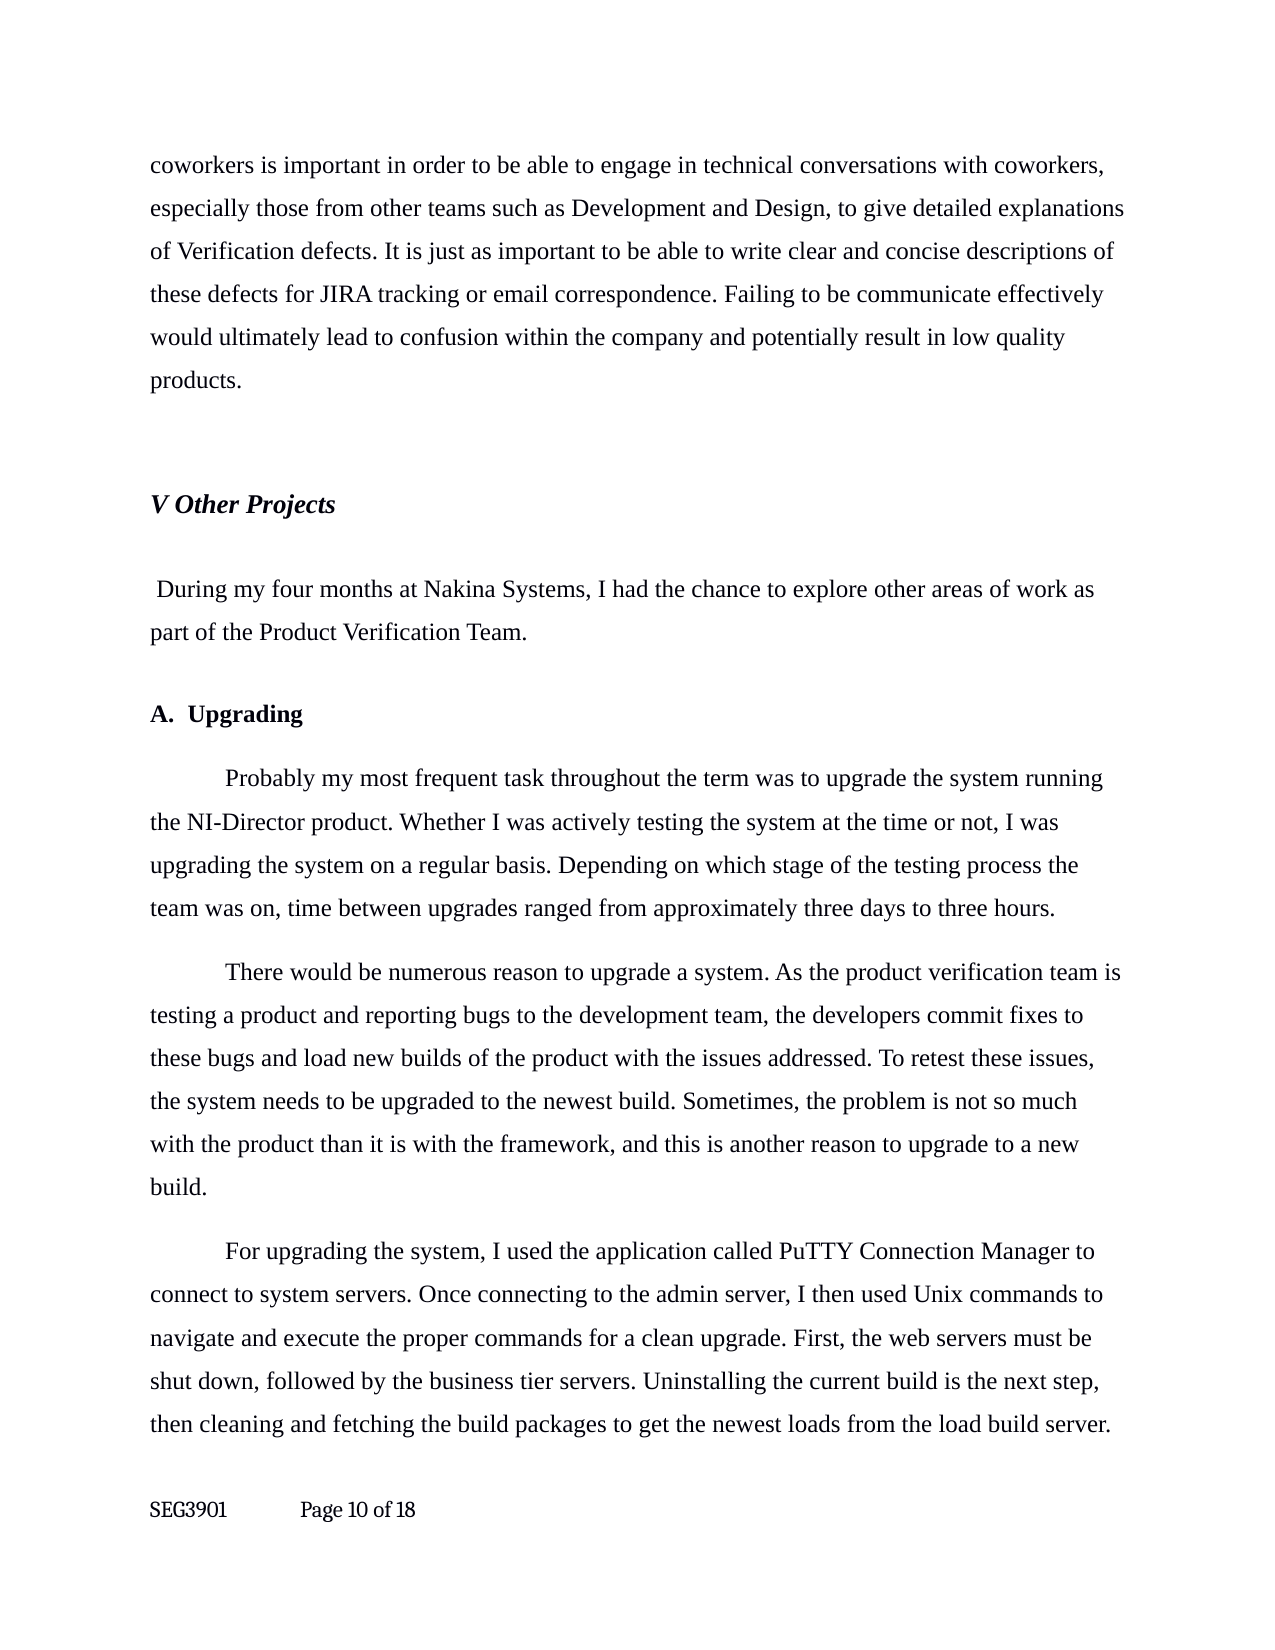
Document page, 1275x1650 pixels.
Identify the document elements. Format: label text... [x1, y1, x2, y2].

list Upgrading [150, 699, 1125, 728]
list There would be numerous reason to upgrade a system. As the product verification team is testing a product and reporting bugs to the development team, the developers commit fixes to these bugs and load new builds of the product with the issues addressed. To retest these issues, the system needs to be upgraded to the newest build. Sometimes, the problem is not so much with the product than it is with the framework, and this is another reason to upgrade to a new build. [150, 957, 1125, 1201]
text During my four months at Nakina Systems, I had the chance to explore other areas of work as part of the Product Verification Team. [150, 574, 1125, 646]
list Probably my most frequent task throughout the term was to upgrade the system running the NI-Director product. Whether I was actively testing the system at the time or not, I was upgrading the system on a regular basis. Depending on which stage of the testing process the team was on, time between upgrades ranged from approximately three days to three hours. [150, 763, 1125, 922]
text V Other Projects [150, 488, 1125, 519]
list For upgrading the system, I used the application called PuTTY Connection Manager to connect to system servers. Once connecting to the admin server, I then used Unix commands to navigate and execute the proper commands for a clean upgrade. First, the web servers must be shut down, followed by the business tier servers. Uninstalling the current build is the next step, then cleaning and fetching the build packages to get the newest loads from the load build server. [150, 1236, 1125, 1438]
text coworkers is important in order to be able to engage in technical conversations with coworkers, especially those from other teams such as Development and Design, to give detailed explanations of Verification defects. It is just as important to be able to write clear and concise descriptions of these defects for JIRA tracking or email correspondence. Failing to be communicate effectively would ultimately lead to confusion within the company and potentially result in low quality products. [150, 150, 1125, 394]
